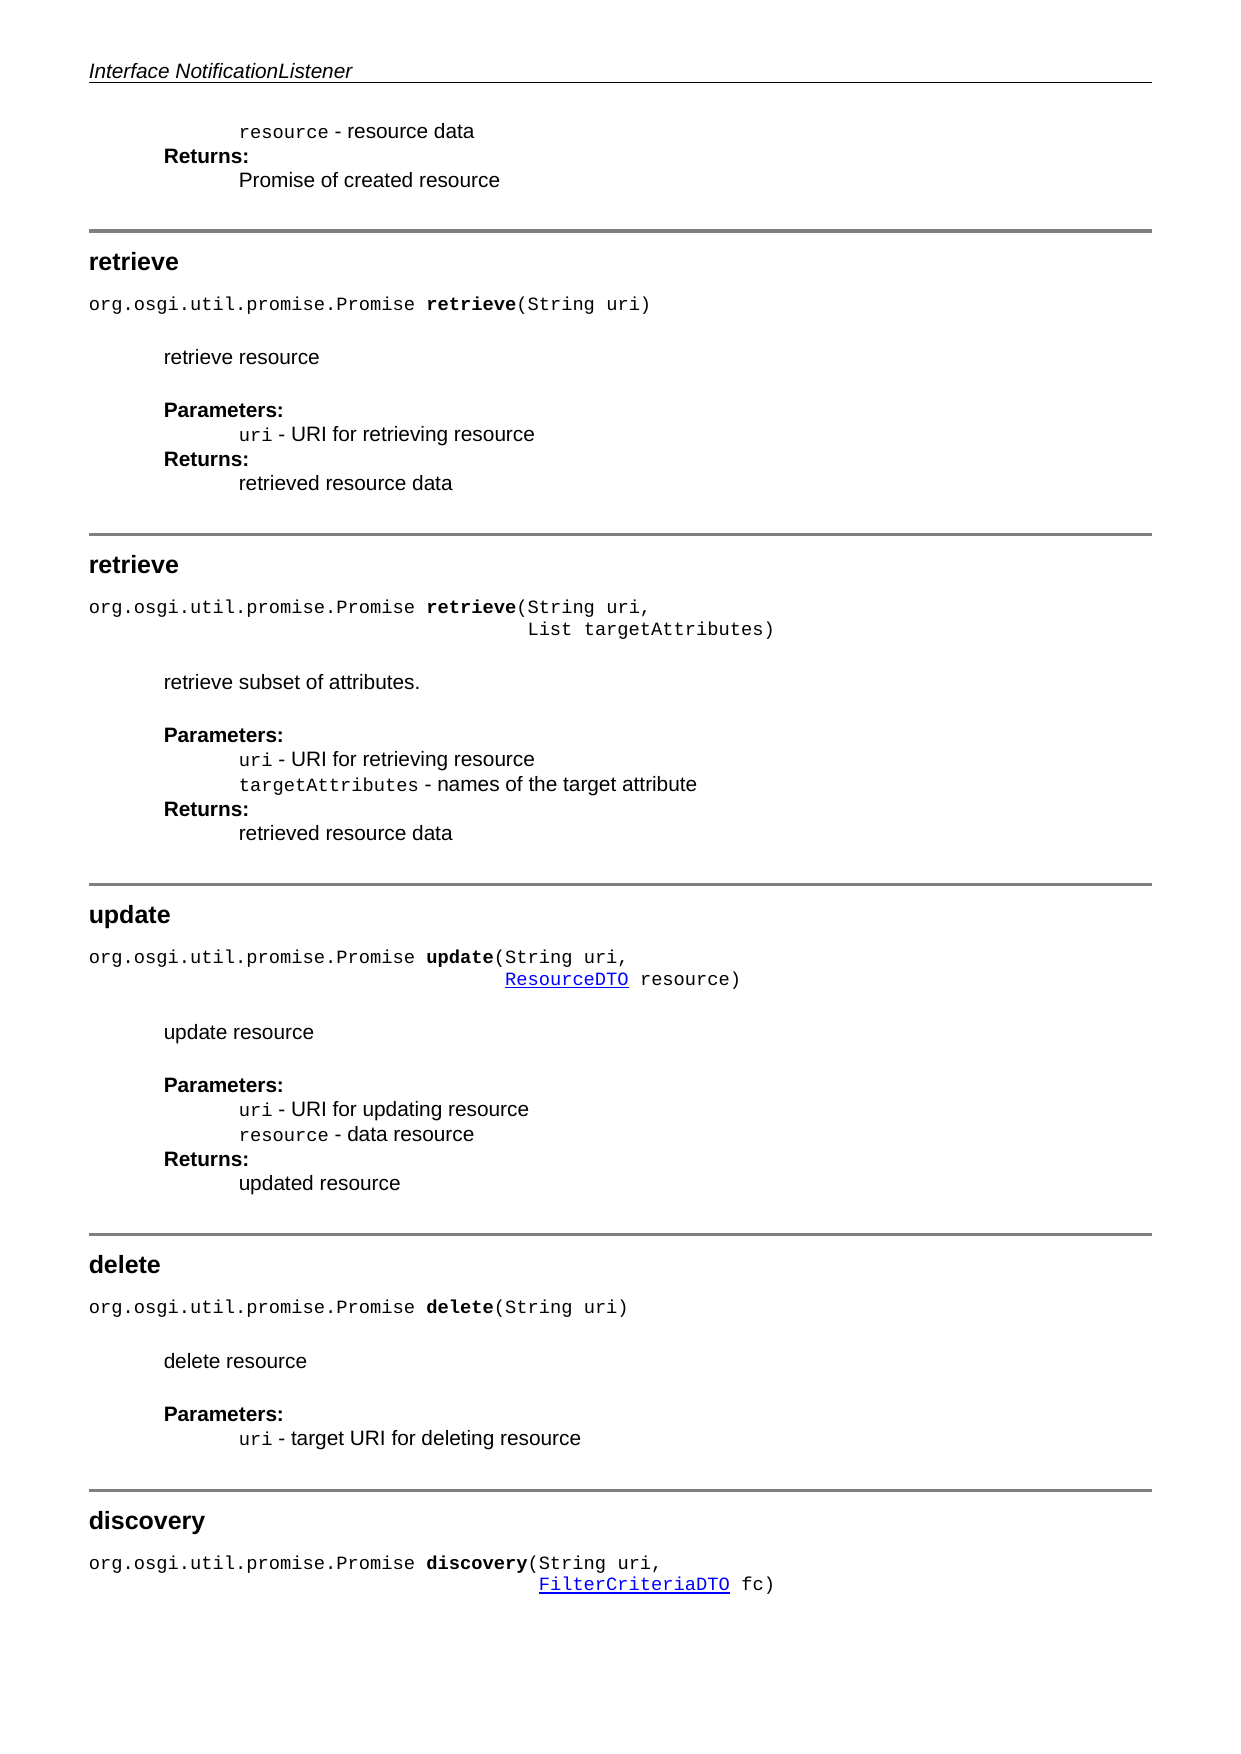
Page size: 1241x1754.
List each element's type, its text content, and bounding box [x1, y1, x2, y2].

text Parameters: [163, 1073, 1152, 1097]
text updated resource [238, 1171, 1152, 1195]
text uri - URI for retrieving resource [238, 422, 1152, 447]
text uri - URI for retrieving resource [238, 747, 1152, 772]
text org.osgi.util.promise.Promise update(String uri, ResourceDTO resource) [88, 948, 1152, 991]
text Promise of created resource [238, 168, 1152, 192]
text Returns: [163, 797, 1152, 821]
text org.osgi.util.promise.Promise discovery(String uri, FilterCriteriaDTO fc) [88, 1554, 1152, 1596]
text retrieve subset of attributes. [163, 670, 1152, 694]
text Parameters: [163, 1402, 1152, 1426]
text org.osgi.util.promise.Promise retrieve(String uri) [88, 294, 1152, 316]
text resource - data resource [238, 1122, 1152, 1147]
text retrieve resource [163, 345, 1152, 369]
text Returns: [163, 447, 1152, 471]
text Returns: [163, 1147, 1152, 1171]
text retrieved resource data [238, 471, 1152, 495]
text org.osgi.util.promise.Promise delete(String uri) [88, 1298, 1152, 1319]
text org.osgi.util.promise.Promise retrieve(String uri, List targetAttributes) [88, 598, 1152, 641]
text Returns: [163, 144, 1152, 168]
text retrieved resource data [238, 821, 1152, 845]
text uri - target URI for deleting resource [238, 1426, 1152, 1451]
text delete resource [163, 1348, 1152, 1372]
text Parameters: [163, 723, 1152, 747]
text resource - resource data [238, 118, 1152, 144]
text uri - URI for updating resource [238, 1097, 1152, 1122]
text Parameters: [163, 398, 1152, 422]
text targetAttributes - names of the target attribute [238, 772, 1152, 797]
text update resource [163, 1020, 1152, 1044]
